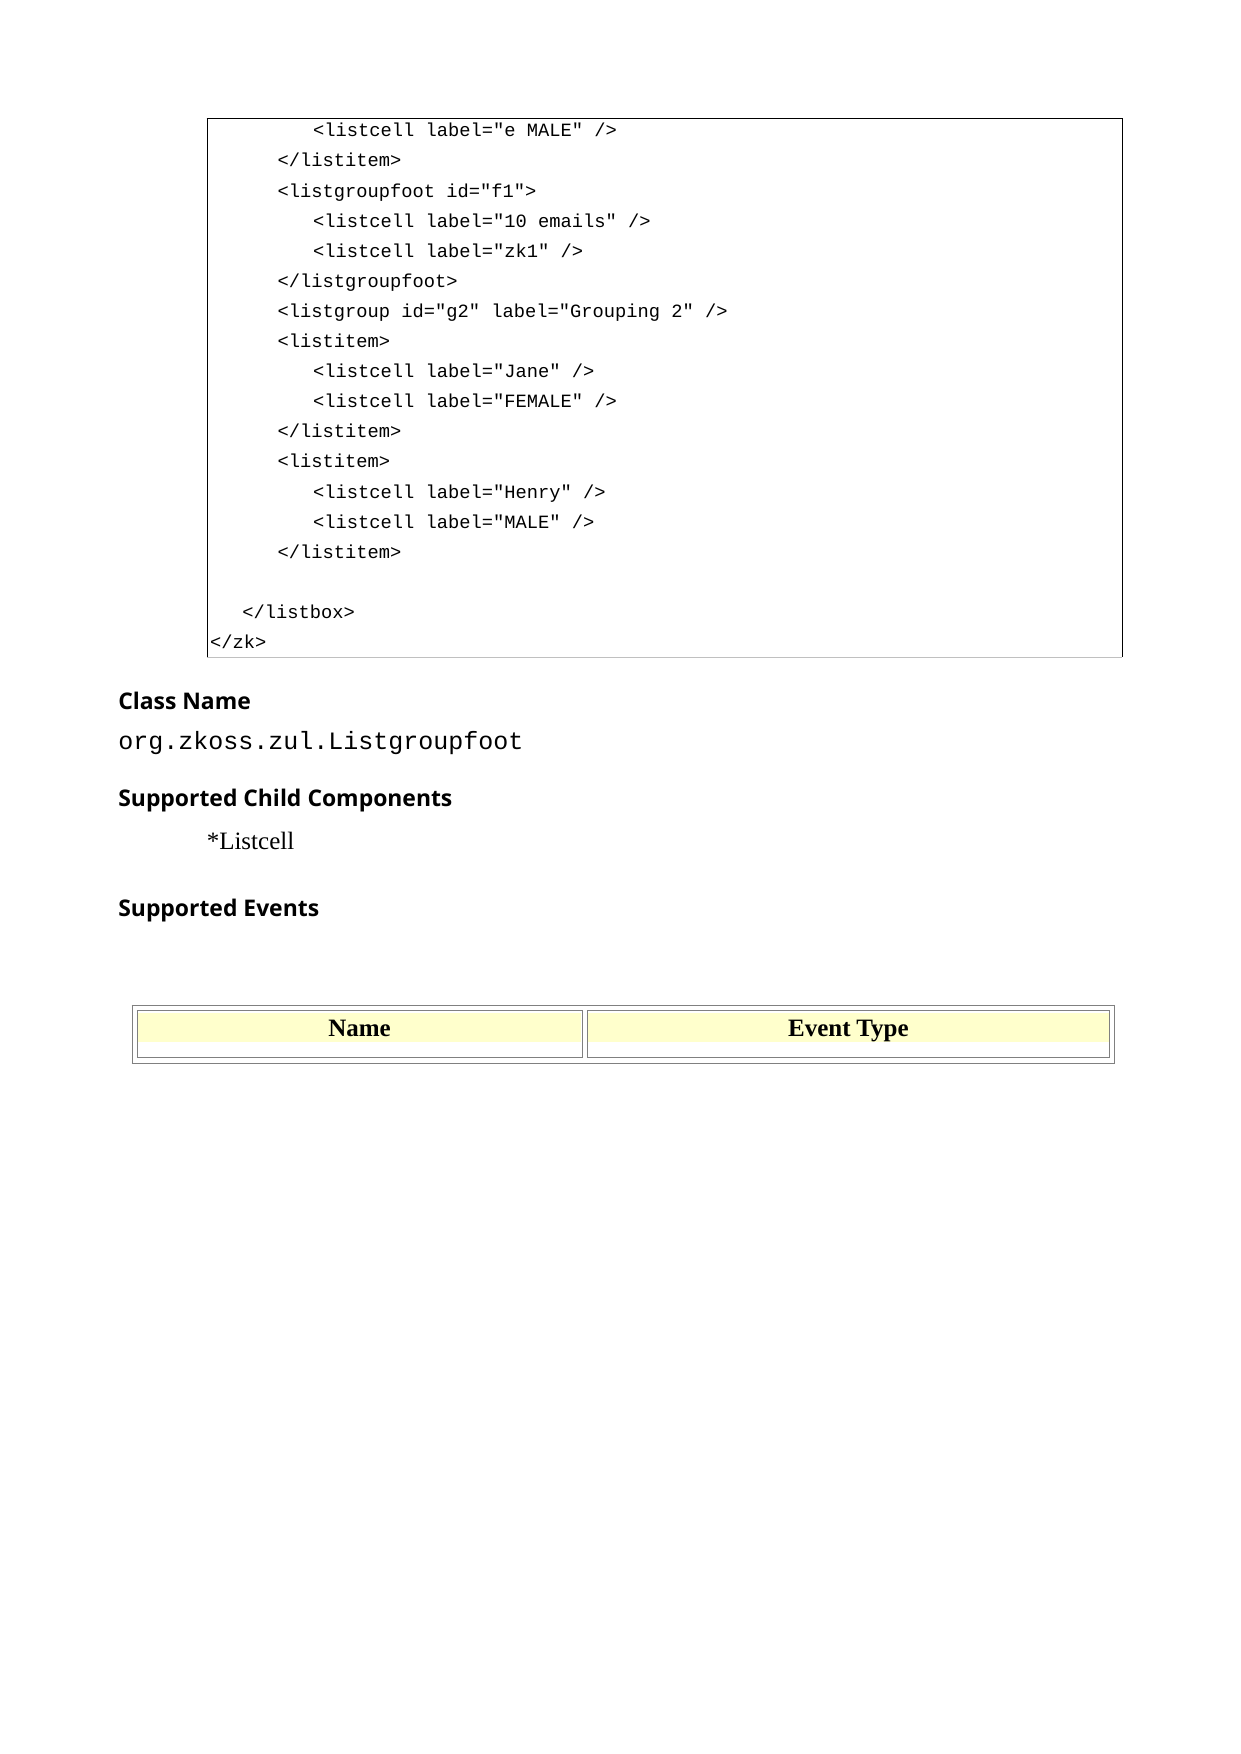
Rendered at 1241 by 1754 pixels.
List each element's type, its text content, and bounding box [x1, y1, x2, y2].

text <listgroupfoot id="f1"> [208, 178, 1122, 203]
subtitle Class Name [118, 685, 1122, 716]
text <listitem> [208, 449, 1122, 473]
text <listitem> [208, 329, 1122, 353]
text </listbox> [208, 600, 1122, 624]
text </listitem> [208, 148, 1122, 172]
text </listitem> [208, 419, 1122, 443]
table_header Name [134, 1006, 584, 1057]
text org.zkoss.zul.Listgroupfoot [118, 729, 1122, 757]
subtitle Supported Child Components [118, 782, 1122, 813]
text <listcell label="Jane" /> [208, 359, 1122, 383]
text </listitem> [208, 539, 1122, 564]
text <listcell label="FEMALE" /> [208, 389, 1122, 413]
text <listcell label="e MALE" /> [208, 119, 1122, 142]
text <listgroup id="g2" label="Grouping 2" /> [208, 299, 1122, 323]
text <listcell label="10 emails" /> [208, 208, 1122, 233]
table_header Event Type [584, 1006, 1112, 1057]
text <listcell label="MALE" /> [208, 509, 1122, 534]
text <listcell label="Henry" /> [208, 479, 1122, 504]
text <listcell label="zk1" /> [208, 238, 1122, 263]
text </listgroupfoot> [208, 269, 1122, 293]
text *Listcell [207, 826, 1122, 855]
subtitle Supported Events [118, 892, 1122, 923]
text </zk> [208, 630, 1122, 657]
